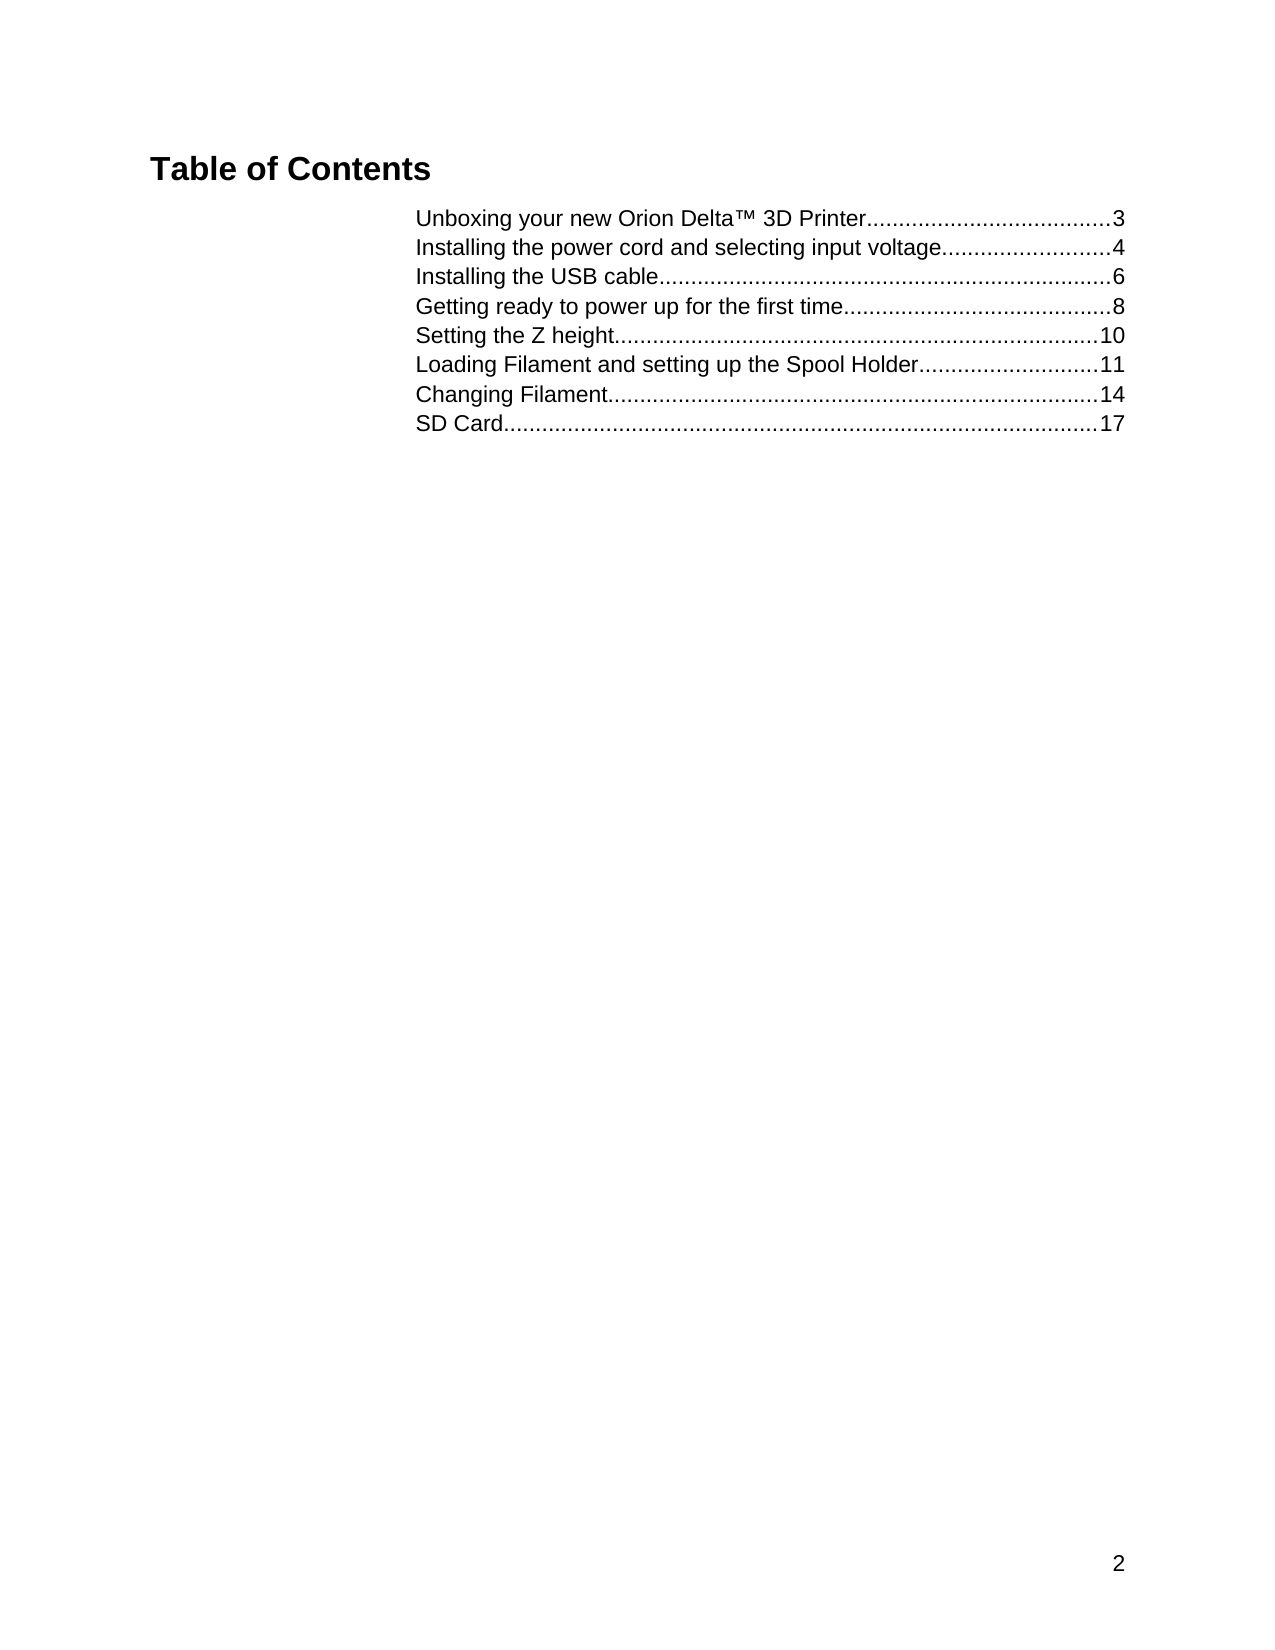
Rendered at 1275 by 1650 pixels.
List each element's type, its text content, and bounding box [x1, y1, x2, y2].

text Installing the USB cable 6 [415, 264, 1125, 290]
text Changing Filament 14 [415, 382, 1125, 407]
text Loading Filament and setting up the Spool Holder 11 [415, 352, 1125, 378]
subtitle Table of Contents [150, 150, 1125, 187]
text SD Card 17 [415, 411, 1125, 437]
text Getting ready to power up for the first time 8 [415, 293, 1125, 319]
text Setting the Z height 10 [415, 323, 1125, 348]
text Installing the power cord and selecting input voltage 4 [415, 235, 1125, 260]
text Unboxing your new Orion Delta™ 3D Printer 3 [415, 205, 1125, 231]
